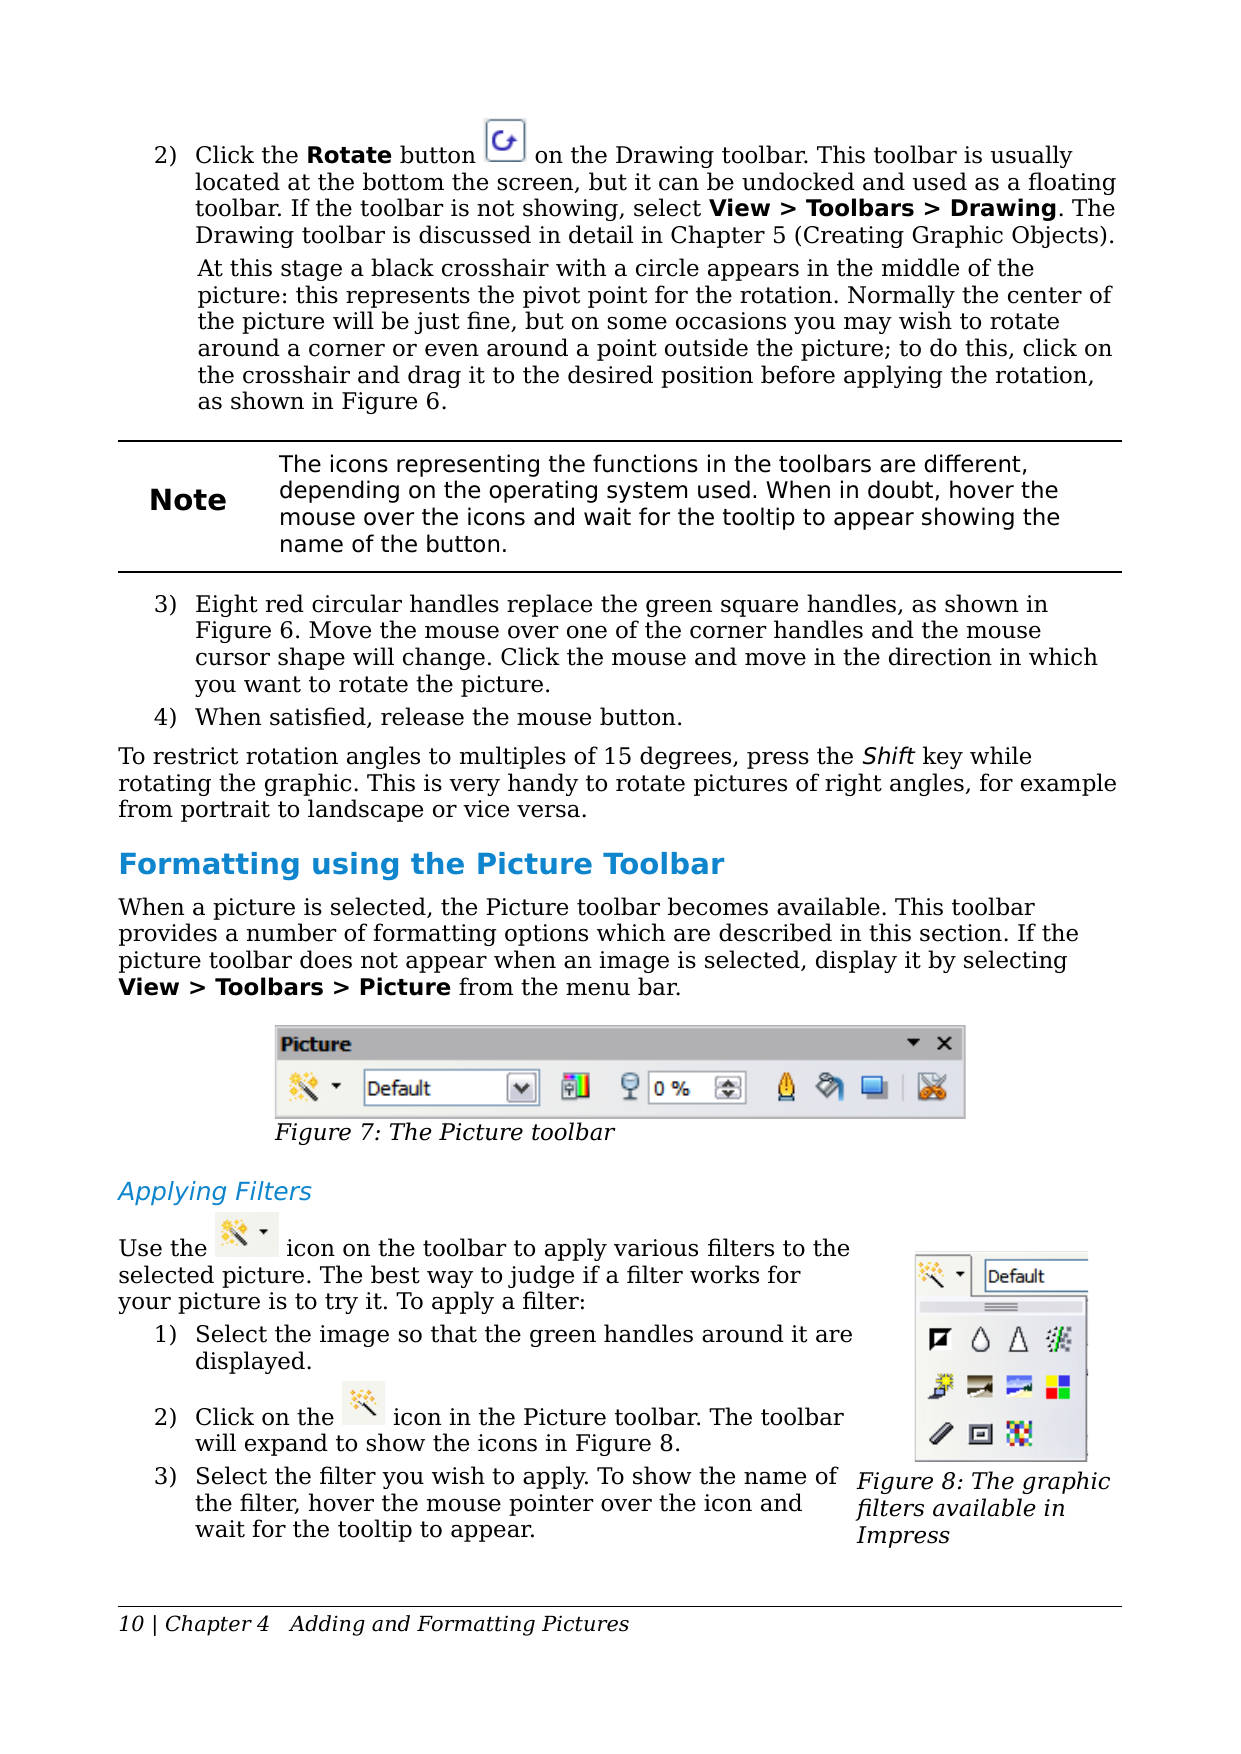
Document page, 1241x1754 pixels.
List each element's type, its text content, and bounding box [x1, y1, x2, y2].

table_header Note [118, 442, 257, 571]
list Select the filter you wish to apply. To show the name of the filter, hover the mouse pointer over the icon and wait for the tooltip to appear. [177, 1463, 857, 1543]
list Click on the icon in the Picture toolbar. The toolbar will expand to show the icons in Figure 8. [177, 1381, 857, 1457]
picture [274, 1025, 966, 1119]
text Figure 7: The Picture toolbar [275, 1119, 966, 1146]
list When satisfied, release the mouse button. [177, 704, 1122, 731]
picture [215, 1212, 279, 1257]
list Click the Rotate button on the Drawing toolbar. This toolbar is usually located at the bottom the screen, but it can be undocked and used as a floating toolbar. If the toolbar is not showing, select View > Toolbars > Drawing. The Drawing toolbar is discussed in detail in Chapter 5 (Creating Graphic Objects). [177, 118, 1122, 249]
picture [914, 1251, 1089, 1462]
list Use the icon on the toolbar to apply various filters to the selected picture. The best way to judge if a filter works for your picture is to try it. To apply a filter: [118, 1213, 1146, 1468]
list [857, 1548, 1146, 1576]
text At this stage a black crosshair with a circle appears in the middle of the picture: this represents the pivot point for the rotation. Normally the center of the picture will be just fine, but on some occasions you may wish to rotate around a corner or even around a point outside the picture; to do this, click on the crosshair and drag it to the desired position before applying the rotation, as shown in Figure 6. [197, 255, 1122, 415]
subtitle Applying Filters [118, 1177, 1122, 1206]
list Select the image so that the green handles around it are displayed. [177, 1322, 857, 1375]
subtitle Formatting using the Picture Toolbar [118, 847, 1122, 881]
text To restrict rotation angles to multiples of 15 degrees, press the Shift key while rotating the graphic. This is very handy to rotate pictures of right angles, for example from portrait to landscape or vice versa. [118, 743, 1122, 823]
picture [483, 118, 527, 162]
picture [341, 1381, 386, 1425]
text When a picture is selected, the Picture toolbar becomes available. This toolbar provides a number of formatting options which are described in this section. If the picture toolbar does not appear when an image is selected, display it by selecting View > Toolbars > Picture from the menu bar. [118, 894, 1122, 1000]
table_header The icons representing the functions in the toolbars are different, depending on the operating system used. When in doubt, hover the mouse over the icons and wait for the tooltip to appear showing the name of the button. [258, 442, 1122, 571]
list Eight red circular handles replace the green square handles, as shown in Figure 6. Move the mouse over one of the corner handles and the mouse cursor shape will change. Click the mouse and move in the direction in which you want to rotate the picture. [177, 591, 1122, 698]
text Figure 8: The graphic filters available in Impress [857, 1468, 1146, 1548]
